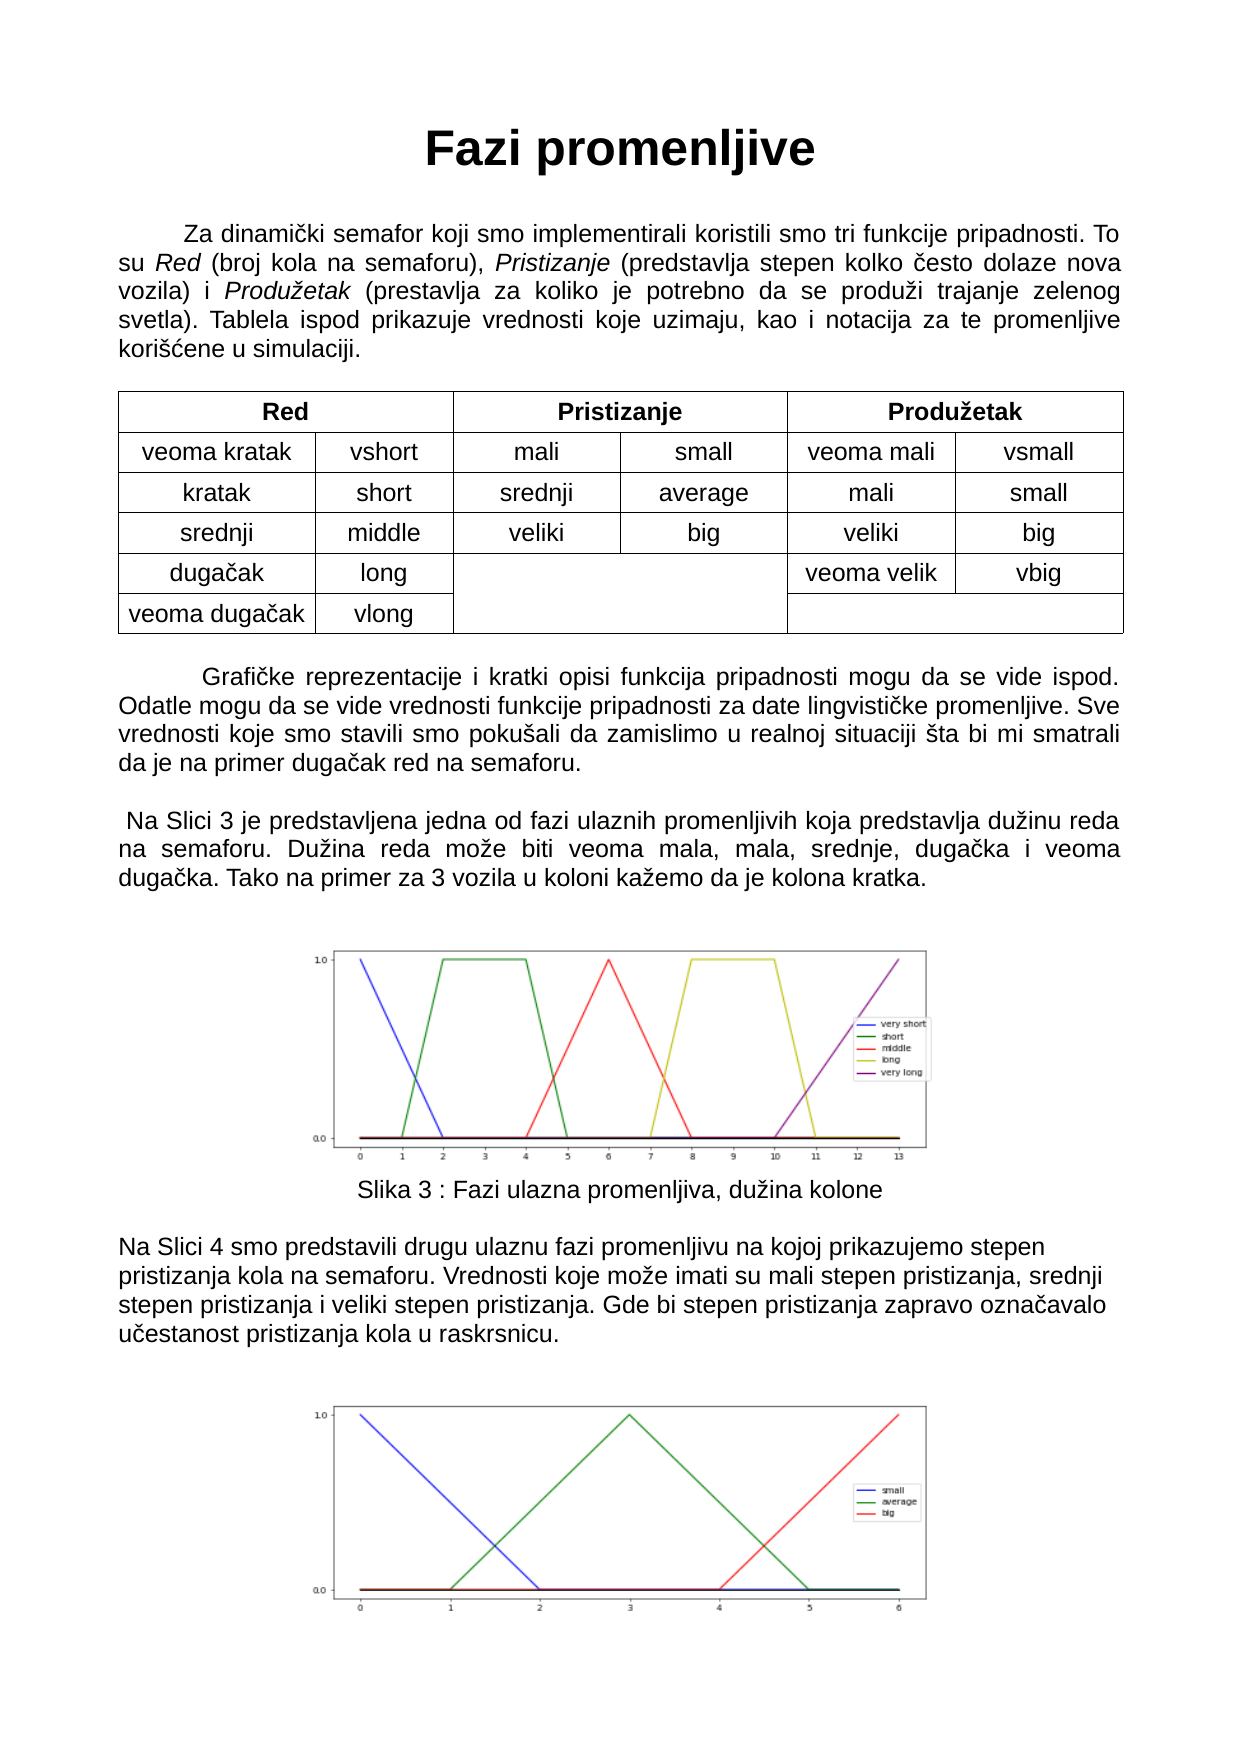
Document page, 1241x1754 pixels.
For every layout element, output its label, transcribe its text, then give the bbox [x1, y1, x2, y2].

table_cell small [956, 473, 1123, 512]
table_cell mali [788, 473, 955, 512]
table_cell vshort [316, 433, 453, 472]
text Slika 3 : Fazi ulazna promenljiva, dužina kolone [118, 1175, 1122, 1204]
table_cell [454, 554, 787, 633]
table_cell middle [316, 513, 453, 552]
table_cell small [621, 433, 787, 472]
table_cell big [956, 513, 1123, 552]
table_cell kratak [119, 473, 315, 512]
table_cell long [316, 554, 453, 593]
table_cell average [621, 473, 787, 512]
table_cell veoma velik [788, 554, 955, 593]
table_cell veoma mali [788, 433, 955, 472]
table_header Red [119, 392, 453, 432]
table_cell mali [454, 433, 620, 472]
table_cell dugačak [119, 554, 315, 593]
table_cell srednji [119, 513, 315, 552]
table_cell vbig [956, 554, 1123, 593]
text Za dinamički semafor koji smo implementirali koristili smo tri funkcije pripadnosti. To su Red (broj kola na semaforu), Pristizanje (predstavlja stepen kolko često dolaze nova vozila) i Produžetak (prestavlja za koliko je potrebno da se produži trajanje zelenog svetla). Tablela ispod prikazuje vrednosti koje uzimaju, kao i notacija za te promenljive korišćene u simulaciji. [118, 219, 1122, 362]
table_cell veliki [454, 513, 620, 552]
table_header Pristizanje [454, 392, 787, 432]
picture [238, 1376, 1002, 1626]
table_cell [788, 594, 1123, 633]
text Na Slici 3 je predstavljena jedna od fazi ulaznih promenljivih koja predstavlja dužinu reda na semaforu. Dužina reda može biti veoma mala, mala, srednje, dugačka i veoma dugačka. Tako na primer za 3 vozila u koloni kažemo da je kolona kratka. [118, 806, 1122, 892]
table_cell big [621, 513, 787, 552]
table_cell veoma kratak [119, 433, 315, 472]
table_cell vsmall [956, 433, 1123, 472]
text Na Slici 4 smo predstavili drugu ulaznu fazi promenljivu na kojoj prikazujemo stepen pristizanja kola na semaforu. Vrednosti koje može imati su mali stepen pristizanja, srednji stepen pristizanja i veliki stepen pristizanja. Gde bi stepen pristizanja zapravo označavalo učestanost pristizanja kola u raskrsnicu. [118, 1232, 1122, 1347]
picture [238, 920, 1002, 1175]
table_cell veliki [788, 513, 955, 552]
text Grafičke reprezentacije i kratki opisi funkcija pripadnosti mogu da se vide ispod. Odatle mogu da se vide vrednosti funkcije pripadnosti za date lingvističke promenljive. Sve vrednosti koje smo stavili smo pokušali da zamislimo u realnoj situaciji šta bi mi smatrali da je na primer dugačak red na semaforu. [118, 662, 1122, 777]
text Fazi promenljive [118, 118, 1122, 176]
table_cell vlong [316, 594, 453, 633]
table_header Produžetak [788, 392, 1123, 432]
table_cell short [316, 473, 453, 512]
table_cell srednji [454, 473, 620, 512]
table_cell veoma dugačak [119, 594, 315, 633]
